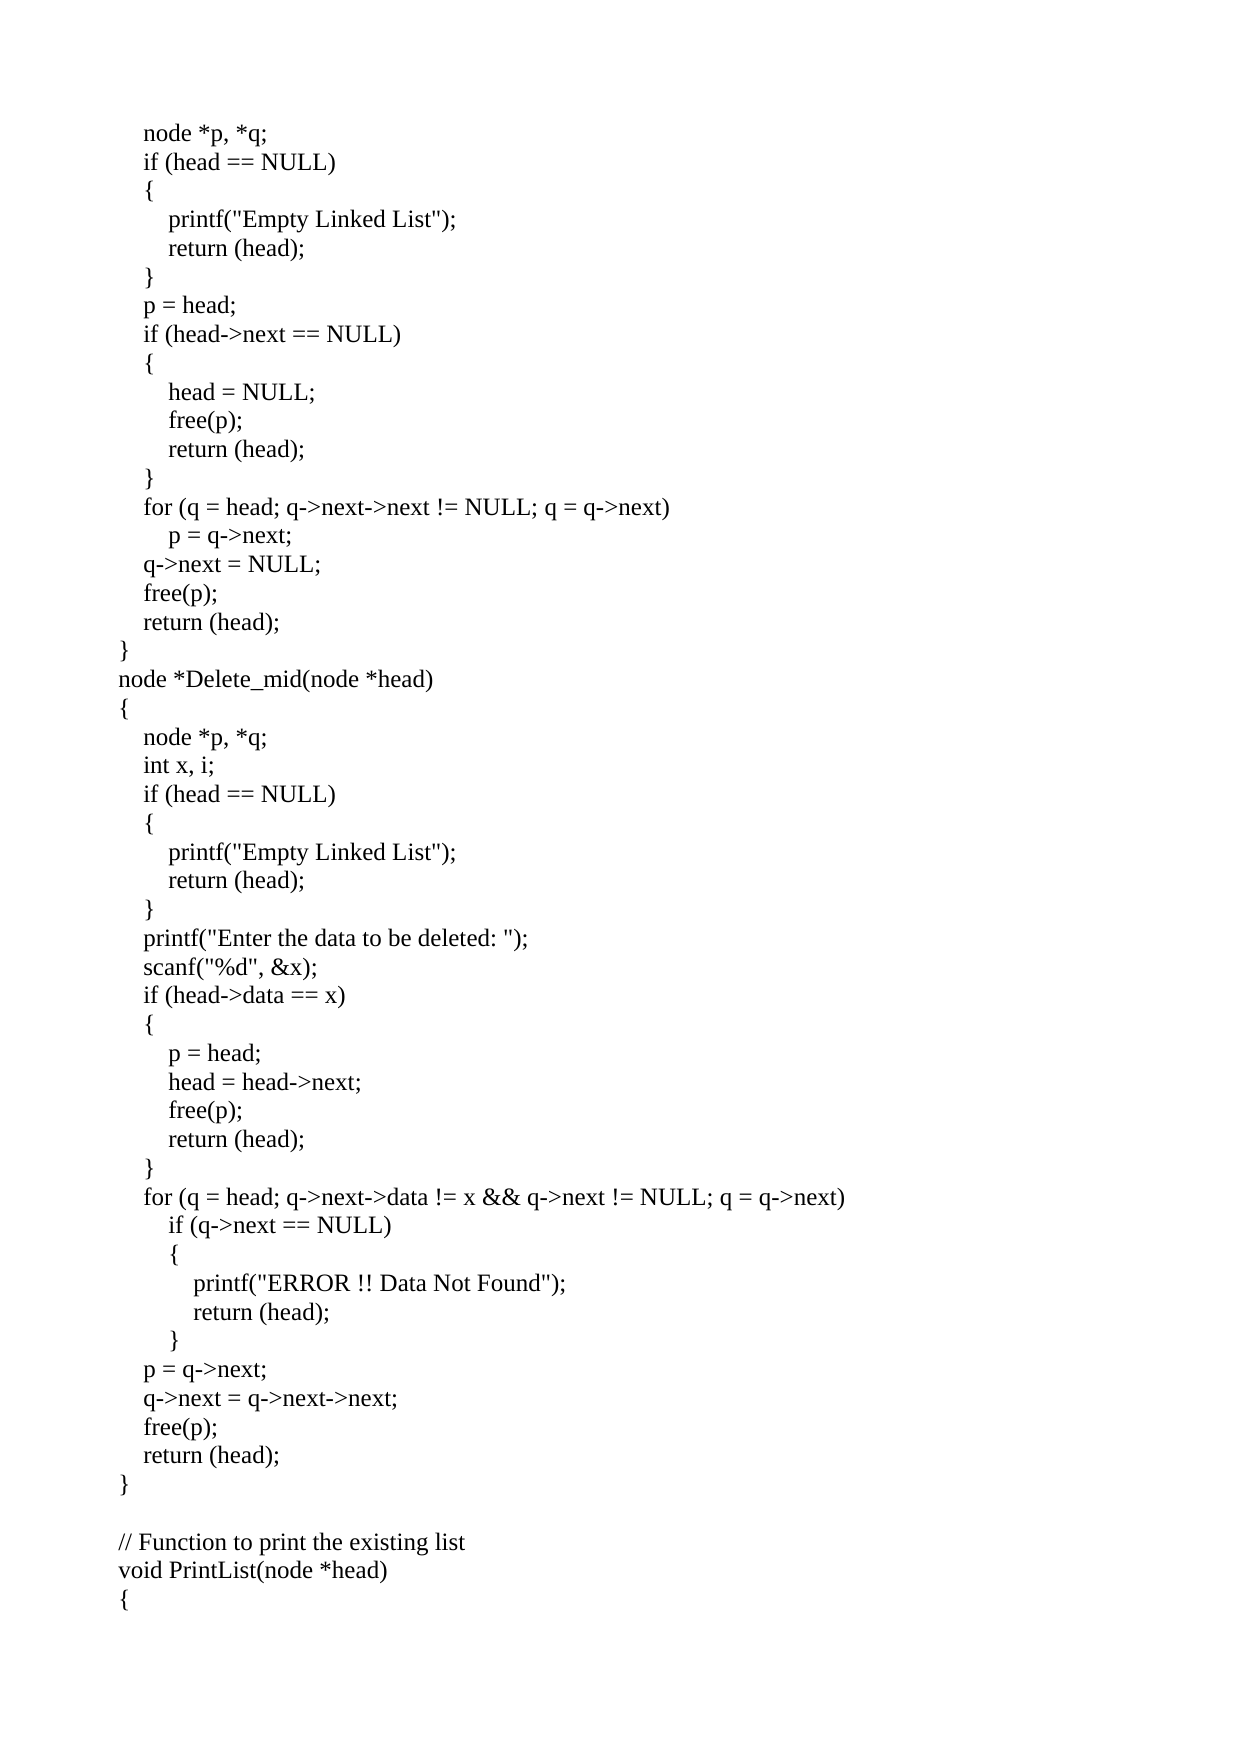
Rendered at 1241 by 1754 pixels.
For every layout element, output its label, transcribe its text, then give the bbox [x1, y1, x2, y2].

text { [118, 1239, 1122, 1268]
text scanf("%d", &x); [118, 952, 1122, 981]
text { [118, 348, 1122, 377]
text p = q->next; [118, 1354, 1122, 1383]
text { [118, 1009, 1122, 1038]
text { [118, 808, 1122, 837]
text for (q = head; q->next->next != NULL; q = q->next) [118, 492, 1122, 521]
text } [118, 636, 1122, 664]
text return (head); [118, 1297, 1122, 1326]
text } [118, 1326, 1122, 1354]
text free(p); [118, 1412, 1122, 1441]
text if (q->next == NULL) [118, 1211, 1122, 1239]
text for (q = head; q->next->data != x && q->next != NULL; q = q->next) [118, 1182, 1122, 1211]
text p = q->next; [118, 521, 1122, 549]
text printf("Empty Linked List"); [118, 837, 1122, 866]
text head = NULL; [118, 377, 1122, 406]
text return (head); [118, 866, 1122, 894]
text return (head); [118, 233, 1122, 262]
text free(p); [118, 578, 1122, 607]
text printf("Empty Linked List"); [118, 204, 1122, 233]
text return (head); [118, 1441, 1122, 1469]
text node *p, *q; [118, 722, 1122, 751]
text p = head; [118, 291, 1122, 319]
text } [118, 894, 1122, 923]
text if (head == NULL) [118, 147, 1122, 176]
text if (head->next == NULL) [118, 319, 1122, 348]
text } [118, 1469, 1122, 1498]
text return (head); [118, 607, 1122, 636]
text return (head); [118, 1124, 1122, 1153]
text node *Delete_mid(node *head) [118, 664, 1122, 693]
text q->next = NULL; [118, 549, 1122, 578]
text free(p); [118, 406, 1122, 434]
text if (head == NULL) [118, 779, 1122, 808]
text node *p, *q; [118, 118, 1122, 147]
text free(p); [118, 1096, 1122, 1124]
text } [118, 262, 1122, 291]
text printf("ERROR !! Data Not Found"); [118, 1268, 1122, 1297]
text // Function to print the existing list [118, 1527, 1122, 1556]
text { [118, 693, 1122, 722]
text return (head); [118, 434, 1122, 463]
text { [118, 1584, 1122, 1613]
text printf("Enter the data to be deleted: "); [118, 923, 1122, 952]
text int x, i; [118, 751, 1122, 779]
text q->next = q->next->next; [118, 1383, 1122, 1412]
text if (head->data == x) [118, 981, 1122, 1009]
text } [118, 1153, 1122, 1182]
text } [118, 463, 1122, 492]
text p = head; [118, 1038, 1122, 1067]
text void PrintList(node *head) [118, 1556, 1122, 1584]
text head = head->next; [118, 1067, 1122, 1096]
text { [118, 176, 1122, 204]
